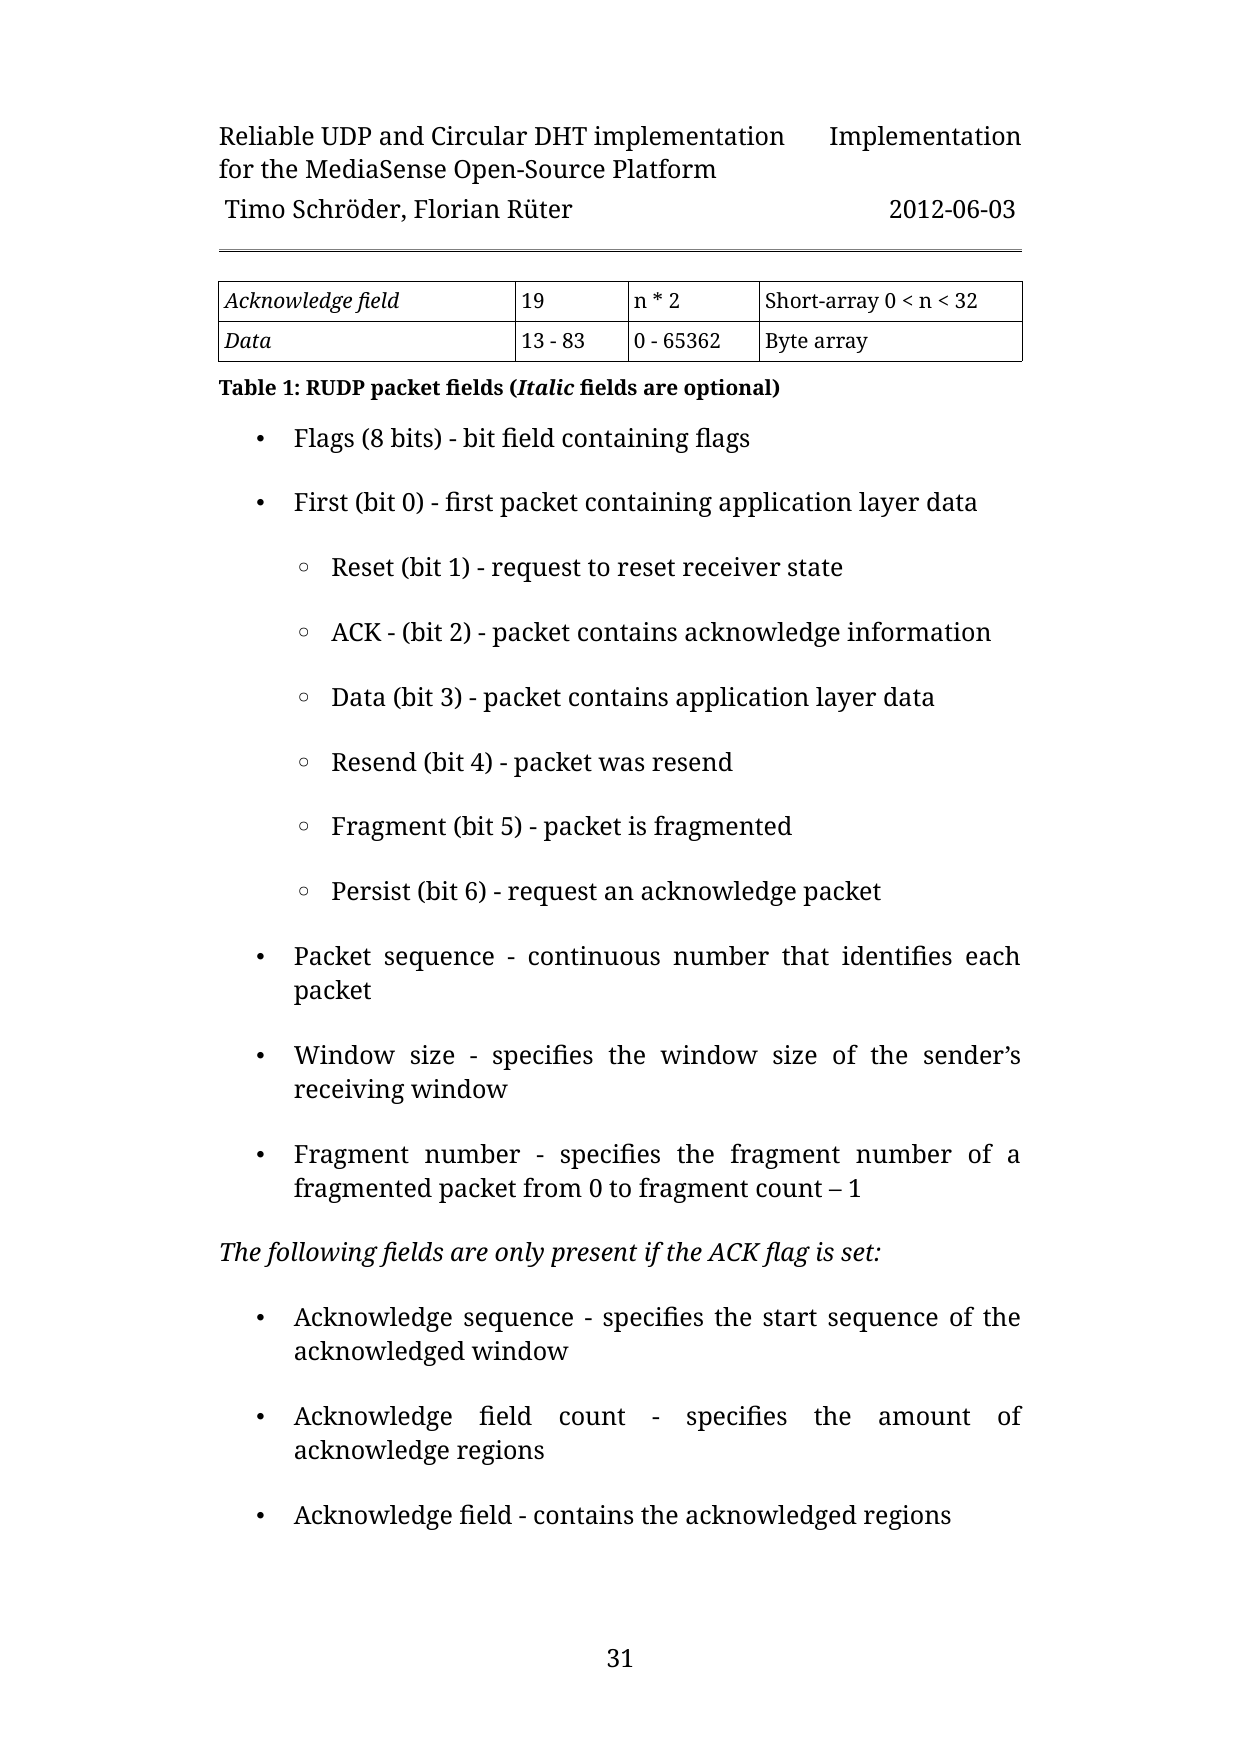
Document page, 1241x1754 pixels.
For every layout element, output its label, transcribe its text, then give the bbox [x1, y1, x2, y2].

list Persist (bit 6) - request an acknowledge packet [293, 874, 1022, 908]
list Fragment (bit 5) - packet is fragmented [293, 809, 1022, 843]
table_cell 13 - 83 [516, 322, 628, 361]
table_cell Byte array [760, 322, 1022, 361]
list ACK - (bit 2) - packet contains acknowledge information [293, 614, 1022, 649]
text The following fields are only present if the ACK flag is set: [218, 1235, 1022, 1269]
list Packet sequence - continuous number that identifies each packet [256, 938, 1022, 1007]
list Acknowledge field - contains the acknowledged regions [256, 1498, 1022, 1532]
table_cell Acknowledge field [219, 282, 515, 321]
list Flags (8 bits) - bit field containing flags [256, 420, 1022, 454]
list Data (bit 3) - packet contains application layer data [293, 679, 1022, 713]
list Acknowledge field count - specifies the amount of acknowledge regions [256, 1399, 1022, 1467]
text Table 1: RUDP packet fields (Italic fields are optional) [218, 373, 1022, 402]
table_cell Data [219, 322, 515, 361]
list Reset (bit 1) - request to reset receiver state [293, 550, 1022, 584]
list Window size - specifies the window size of the sender’s receiving window [256, 1037, 1022, 1106]
list Acknowledge sequence - specifies the start sequence of the acknowledged window [256, 1300, 1022, 1368]
list Fragment number - specifies the fragment number of a fragmented packet from 0 to fragment count – 1 [256, 1136, 1022, 1204]
table_cell 0 - 65362 [629, 322, 759, 361]
table_cell n * 2 [629, 282, 759, 321]
list First (bit 0) - first packet containing application layer data [256, 485, 1022, 519]
table_cell 19 [516, 282, 628, 321]
list Resend (bit 4) - packet was resend [293, 744, 1022, 778]
table_cell Short-array 0 < n < 32 [760, 282, 1022, 321]
